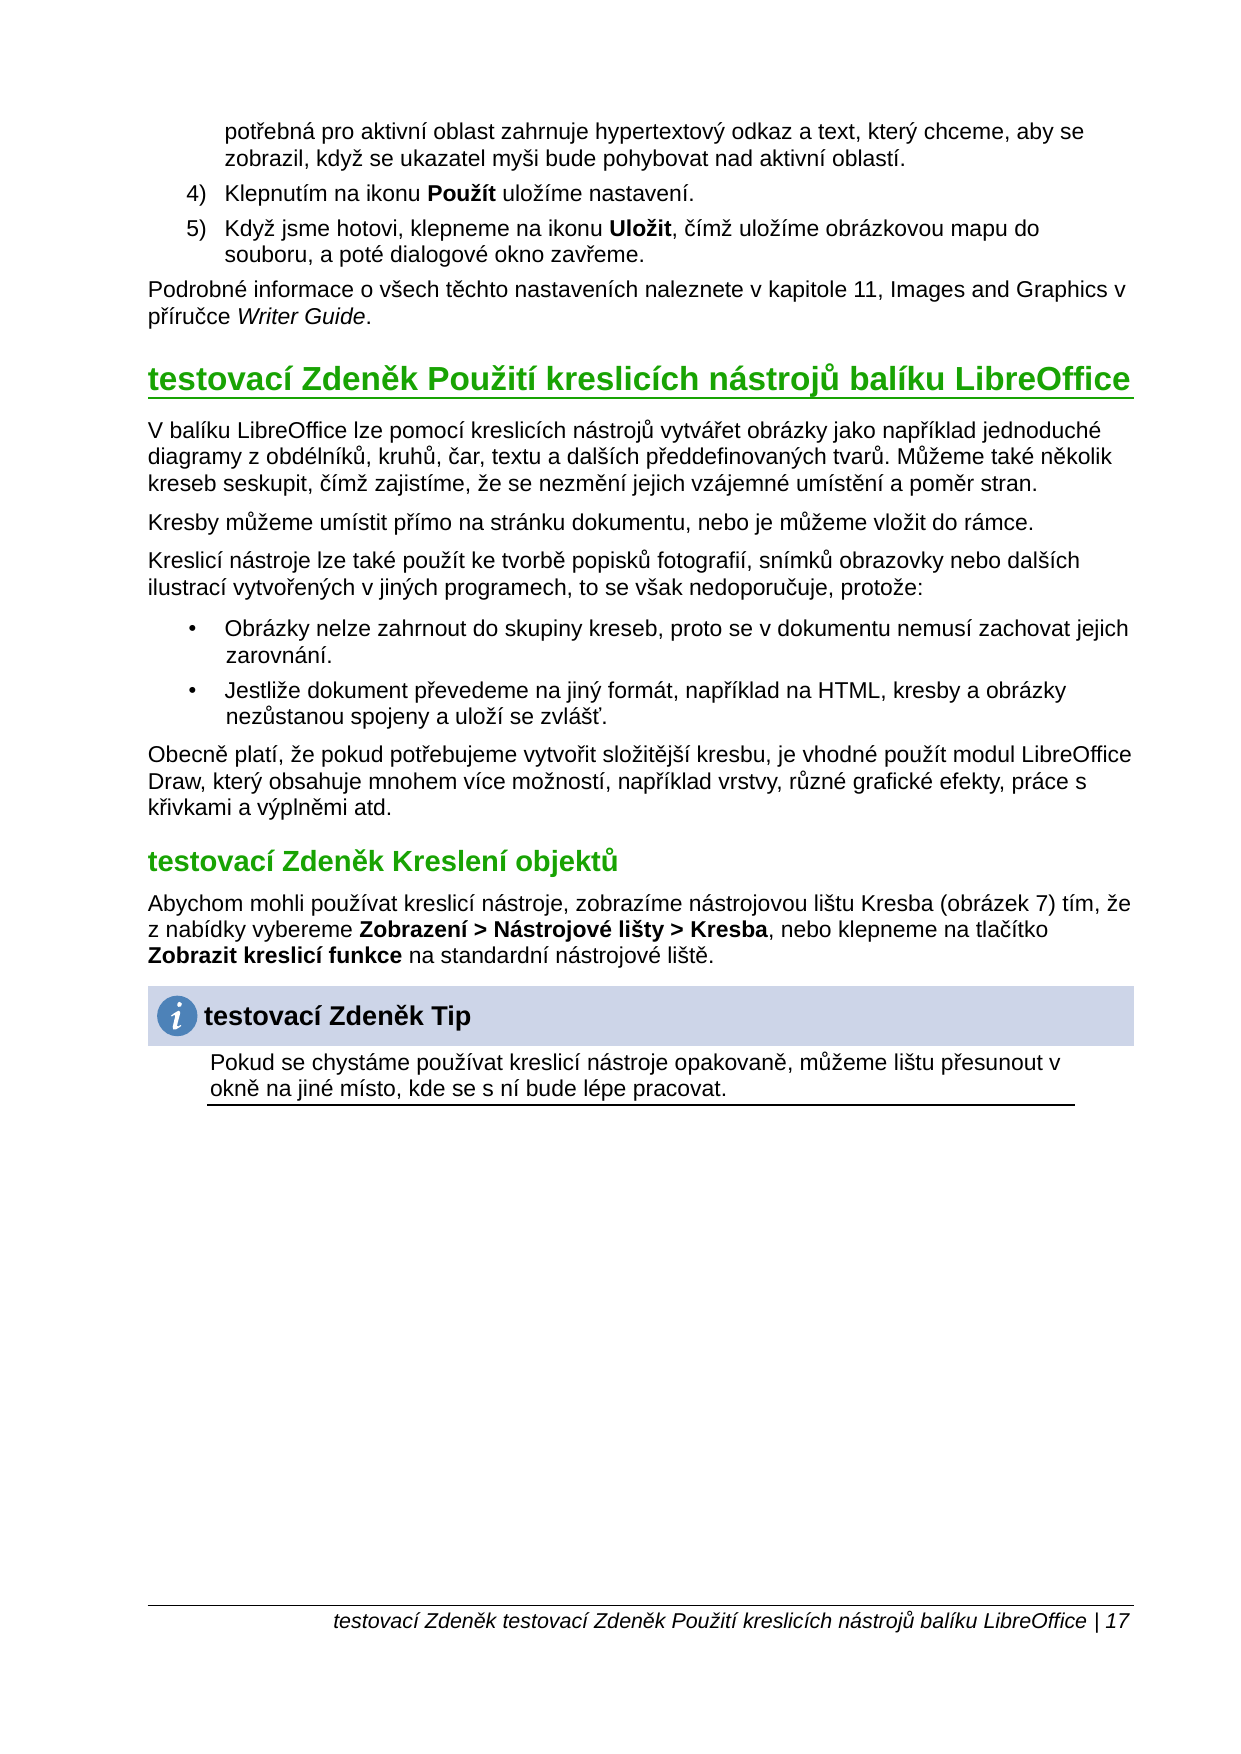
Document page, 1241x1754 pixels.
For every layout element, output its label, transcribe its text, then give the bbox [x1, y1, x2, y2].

list potřebná pro aktivní oblast zahrnuje hypertextový odkaz a text, který chceme, aby se zobrazil, když se ukazatel myši bude pohybovat nad aktivní oblastí. [207, 118, 1134, 171]
subtitle testovací Zdeněk Kreslení objektů [148, 844, 1134, 878]
text Abychom mohli používat kreslicí nástroje, zobrazíme nástrojovou lištu Kresba (obrázek 7) tím, že z nabídky vybereme Zobrazení > Nástrojové lišty > Kresba, nebo klepneme na tlačítko Zobrazit kreslicí funkce na standardní nástrojové liště. [148, 889, 1134, 968]
text Pokud se chystáme používat kreslicí nástroje opakovaně, můžeme lištu přesunout v okně na jiné místo, kde se s ní bude lépe pracovat. [207, 1046, 1075, 1104]
subtitle testovací Zdeněk Tip [148, 986, 1134, 1046]
list Kreslicí nástroje lze také použít ke tvorbě popisků fotografií, snímků obrazovky nebo dalších ilustrací vytvořených v jiných programech, to se však nedoporučuje, protože: [148, 547, 1134, 600]
list Obrázky nelze zahrnout do skupiny kreseb, proto se v dokumentu nemusí zachovat jejich zarovnání. [185, 612, 1134, 668]
text Obecně platí, že pokud potřebujeme vytvořit složitější kresbu, je vhodné použít modul LibreOffice Draw, který obsahuje mnohem více možností, například vrstvy, různé grafické efekty, práce s křivkami a výplněmi atd. [148, 741, 1134, 821]
list Když jsme hotovi, klepneme na ikonu Uložit, čímž uložíme obrázkovou mapu do souboru, a poté dialogové okno zavřeme. [207, 215, 1134, 268]
text Podrobné informace o všech těchto nastaveních naleznete v kapitole 11, Images and Graphics v příručce Writer Guide. [148, 276, 1134, 329]
list Klepnutím na ikonu Použít uložíme nastavení. [207, 180, 1134, 206]
subtitle testovací Zdeněk Použití kreslicích nástrojů balíku LibreOffice [148, 359, 1134, 397]
text Kresby můžeme umístit přímo na stránku dokumentu, nebo je můžeme vložit do rámce. [148, 508, 1134, 535]
text V balíku LibreOffice lze pomocí kreslicích nástrojů vytvářet obrázky jako například jednoduché diagramy z obdélníků, kruhů, čar, textu a dalších předdefinovaných tvarů. Můžeme také několik kreseb seskupit, čímž zajistíme, že se nezmění jejich vzájemné umístění a poměr stran. [148, 417, 1134, 496]
list Jestliže dokument převedeme na jiný formát, například na HTML, kresby a obrázky nezůstanou spojeny a uloží se zvlášť. [185, 674, 1134, 733]
